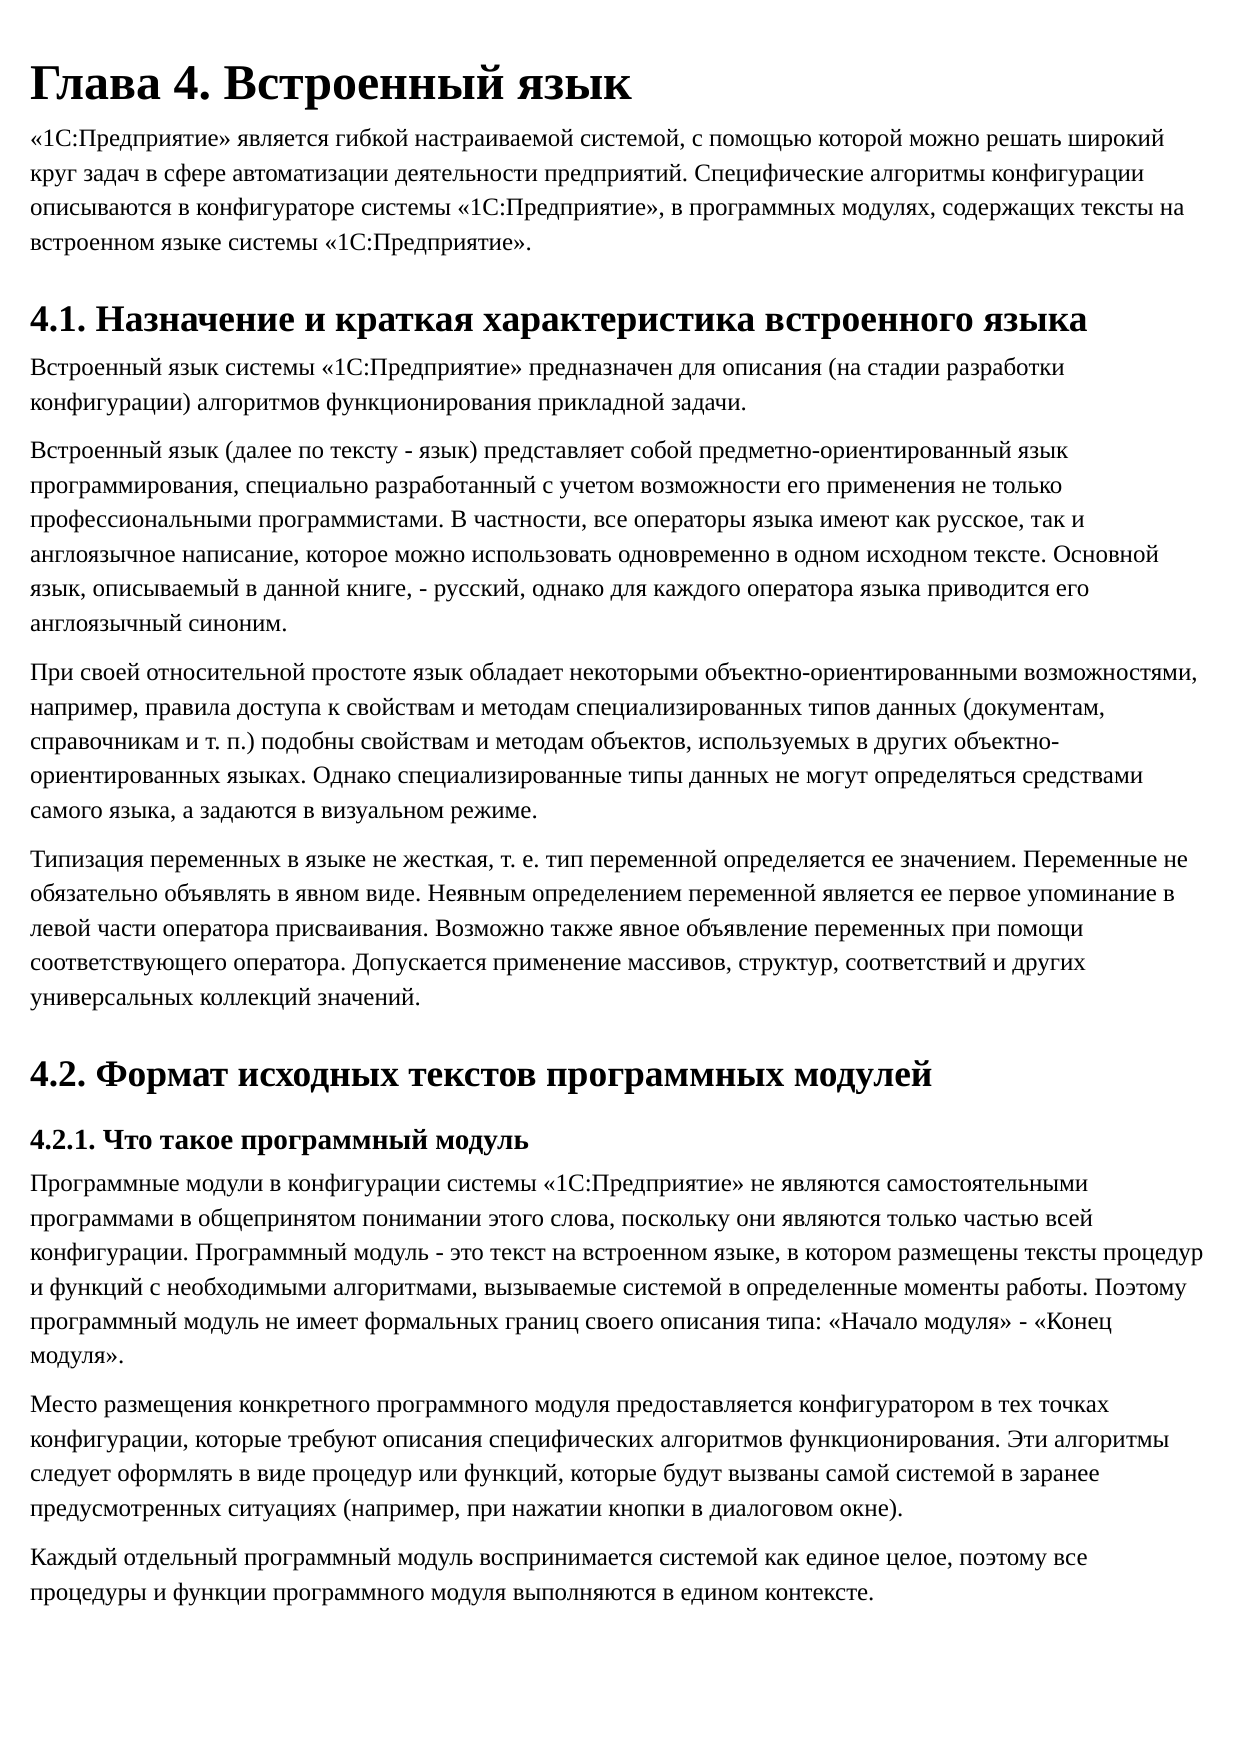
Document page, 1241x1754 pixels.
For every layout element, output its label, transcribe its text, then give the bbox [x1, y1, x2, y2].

text Программные модули в конфигурации системы «1С:Предприятие» не являются самостоятельными программами в общепринятом понимании этого слова, поскольку они являются только частью всей конфигурации. Программный модуль ‑ это текст на встроенном языке, в котором размещены тексты процедур и функций с необходимыми алгоритмами, вызываемые системой в определенные моменты работы. Поэтому программный модуль не имеет формальных границ своего описания типа: «Начало модуля» ‑ «Конец модуля». [30, 1168, 1211, 1369]
text При своей относительной простоте язык обладает некоторыми объектно-ориентированными возможностями, например, правила доступа к свойствам и методам специализированных типов данных (документам, справочникам и т. п.) подобны свойствам и методам объектов, используемых в других объектно-ориентированных языках. Однако специализированные типы данных не могут определяться средствами самого языка, а задаются в визуальном режиме. [30, 657, 1211, 824]
subtitle Глава 4. Встроенный язык [30, 53, 1211, 111]
text Встроенный язык системы «1С:Предприятие» предназначен для описания (на стадии разработки конфигурации) алгоритмов функционирования прикладной задачи. [30, 352, 1211, 415]
text Каждый отдельный программный модуль воспринимается системой как единое целое, поэтому все процедуры и функции программного модуля выполняются в едином контексте. [30, 1542, 1211, 1605]
text Встроенный язык (далее по тексту ‑ язык) представляет собой предметно-ориентированный язык программирования, специально разработанный с учетом возможности его применения не только профессиональными программистами. В частности, все операторы языка имеют как русское, так и англоязычное написание, которое можно использовать одновременно в одном исходном тексте. Основной язык, описываемый в данной книге, ‑ русский, однако для каждого оператора языка приводится его англоязычный синоним. [30, 436, 1211, 637]
text Место размещения конкретного программного модуля предоставляется конфигуратором в тех точках конфигурации, которые требуют описания специфических алгоритмов функционирования. Эти алгоритмы следует оформлять в виде процедур или функций, которые будут вызваны самой системой в заранее предусмотренных ситуациях (например, при нажатии кнопки в диалоговом окне). [30, 1389, 1211, 1522]
subtitle 4.2.1. Что такое программный модуль [30, 1122, 1211, 1156]
subtitle 4.2. Формат исходных текстов программных модулей [30, 1052, 1211, 1095]
text «1С:Предприятие» является гибкой настраиваемой системой, с помощью которой можно решать широкий круг задач в сфере автоматизации деятельности предприятий. Специфические алгоритмы конфигурации описываются в конфигураторе системы «1С:Предприятие», в программных модулях, содержащих тексты на встроенном языке системы «1С:Предприятие». [30, 123, 1211, 255]
subtitle 4.1. Назначение и краткая характеристика встроенного языка [30, 296, 1211, 339]
text Типизация переменных в языке не жесткая, т. е. тип переменной определяется ее значением. Переменные не обязательно объявлять в явном виде. Неявным определением переменной является ее первое упоминание в левой части оператора присваивания. Возможно также явное объявление переменных при помощи соответствующего оператора. Допускается применение массивов, структур, соответствий и других универсальных коллекций значений. [30, 844, 1211, 1011]
